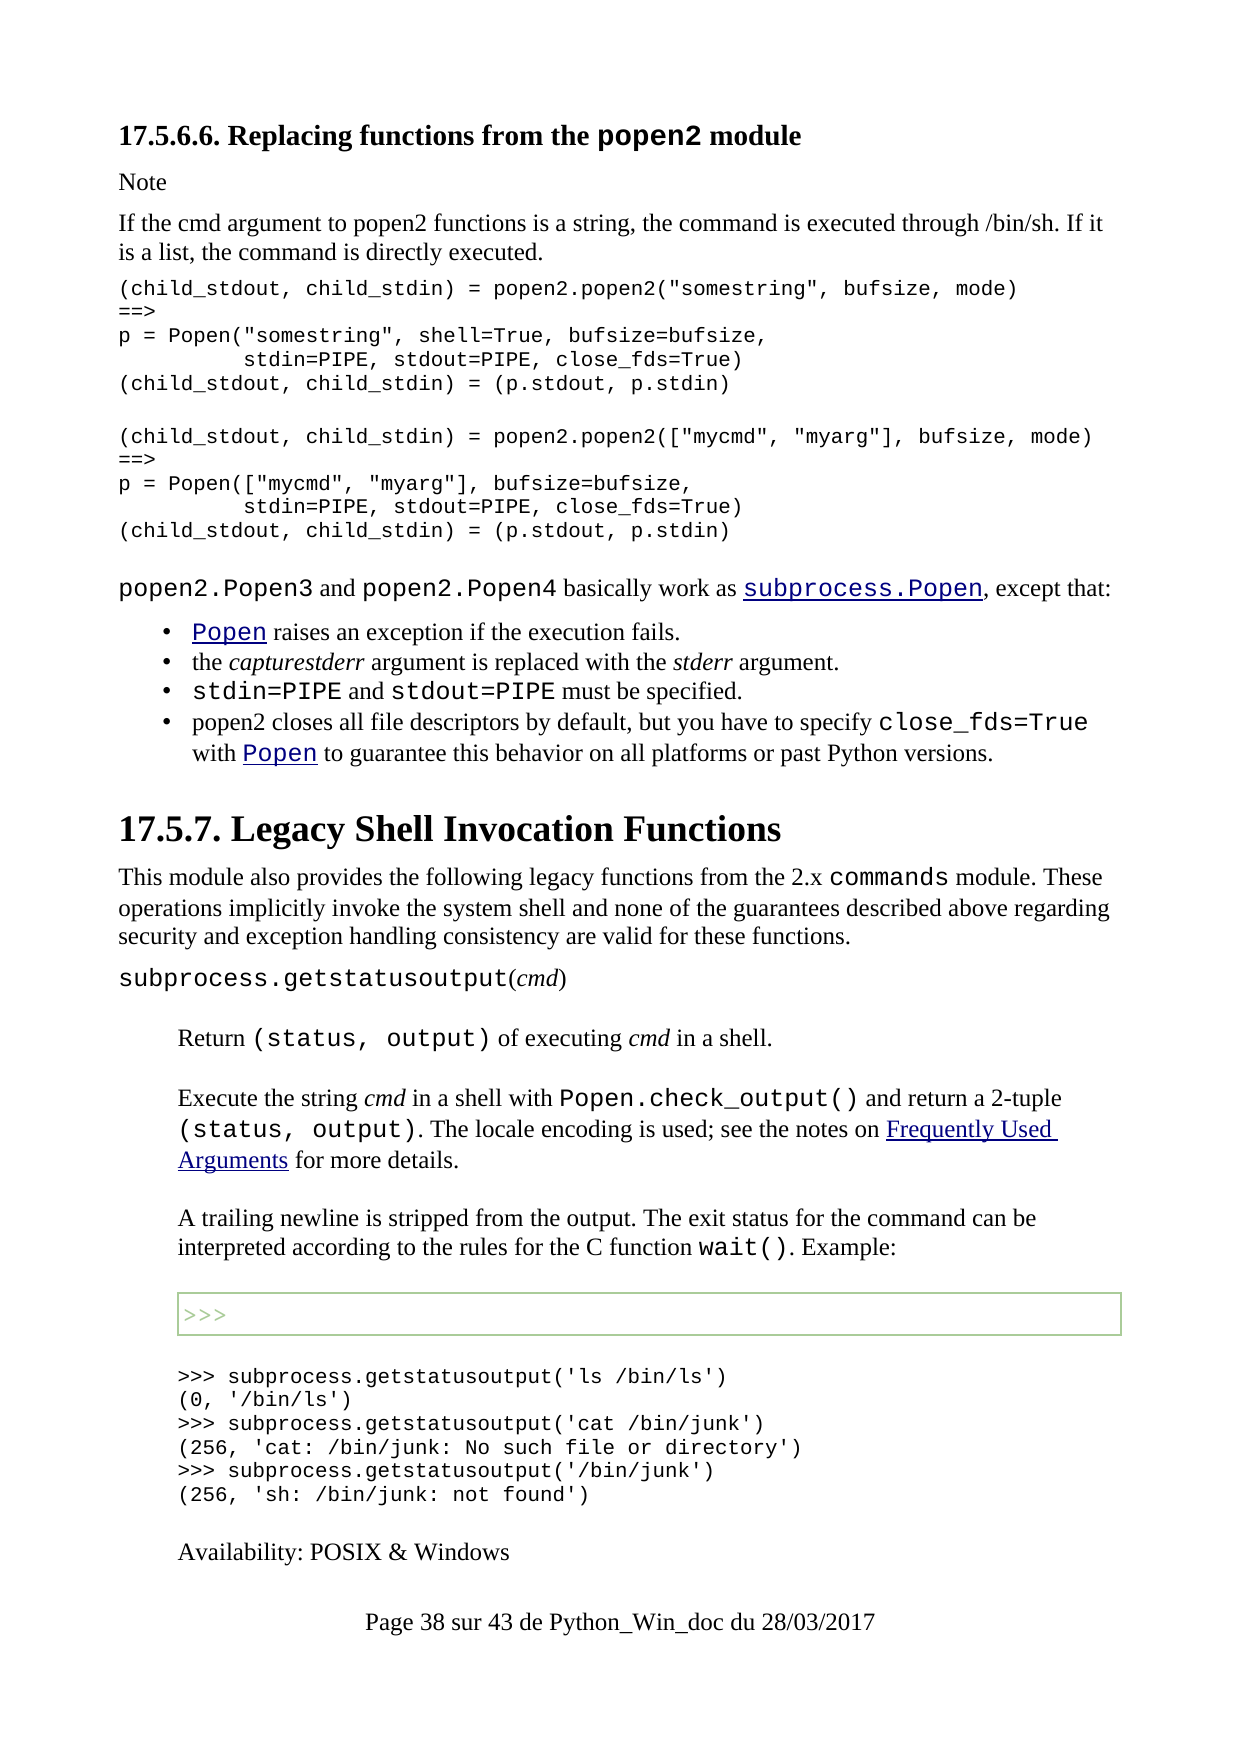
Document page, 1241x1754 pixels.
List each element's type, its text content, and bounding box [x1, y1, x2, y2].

list the capturestderr argument is replaced with the stderr argument. [162, 647, 1122, 676]
text >>> subprocess.getstatusoutput('cat /bin/junk') [177, 1413, 1122, 1437]
subtitle 17.5.7. Legacy Shell Invocation Functions [118, 806, 1122, 849]
text Note [118, 167, 1122, 195]
list Availability: POSIX & Windows [177, 1537, 1122, 1566]
text (child_stdout, child_stdin) = (p.stdout, p.stdin) [118, 520, 1122, 544]
text >>> subprocess.getstatusoutput('/bin/junk') [177, 1460, 1122, 1484]
subtitle subprocess.getstatusoutput(cmd) [118, 963, 1122, 993]
list Execute the string cmd in a shell with Popen.check_output() and return a 2-tuple (status, output). The locale encoding is used; see the notes on Frequently Used Arguments for more details. [177, 1083, 1122, 1174]
text (0, '/bin/ls') [177, 1389, 1122, 1413]
list A trailing newline is stripped from the output. The exit status for the command can be interpreted according to the rules for the C function wait(). Example: [177, 1203, 1122, 1263]
text >>> subprocess.getstatusoutput('ls /bin/ls') [177, 1366, 1122, 1389]
text (child_stdout, child_stdin) = popen2.popen2(["mycmd", "myarg"], bufsize, mode) [118, 426, 1122, 449]
list stdin=PIPE and stdout=PIPE must be specified. [162, 676, 1122, 707]
list Return (status, output) of executing cmd in a shell. [177, 1023, 1122, 1054]
text p = Popen(["mycmd", "myarg"], bufsize=bufsize, [118, 473, 1122, 497]
text popen2.Popen3 and popen2.Popen4 basically work as subprocess.Popen, except that: [118, 573, 1122, 604]
text stdin=PIPE, stdout=PIPE, close_fds=True) [118, 349, 1122, 372]
subtitle 17.5.6.6. Replacing functions from the popen2 module [118, 118, 1122, 154]
text p = Popen("somestring", shell=True, bufsize=bufsize, [118, 325, 1122, 349]
text stdin=PIPE, stdout=PIPE, close_fds=True) [118, 497, 1122, 520]
text (child_stdout, child_stdin) = (p.stdout, p.stdin) [118, 372, 1122, 396]
text If the cmd argument to popen2 functions is a string, the command is executed through /bin/sh. If it is a list, the command is directly executed. [118, 208, 1122, 265]
list Popen raises an exception if the execution fails. [162, 617, 1122, 647]
text (child_stdout, child_stdin) = popen2.popen2("somestring", bufsize, mode) [118, 278, 1122, 302]
text ==> [118, 449, 1122, 473]
list >>> [179, 1294, 1120, 1334]
list popen2 closes all file descriptors by default, but you have to specify close_fds=True with Popen to guarantee this behavior on all platforms or past Python versions. [162, 707, 1122, 769]
text (256, 'sh: /bin/junk: not found') [177, 1484, 1122, 1508]
text This module also provides the following legacy functions from the 2.x commands module. These operations implicitly invoke the system shell and none of the guarantees described above regarding security and exception handling consistency are valid for these functions. [118, 862, 1122, 950]
text (256, 'cat: /bin/junk: No such file or directory') [177, 1437, 1122, 1460]
text ==> [118, 302, 1122, 325]
